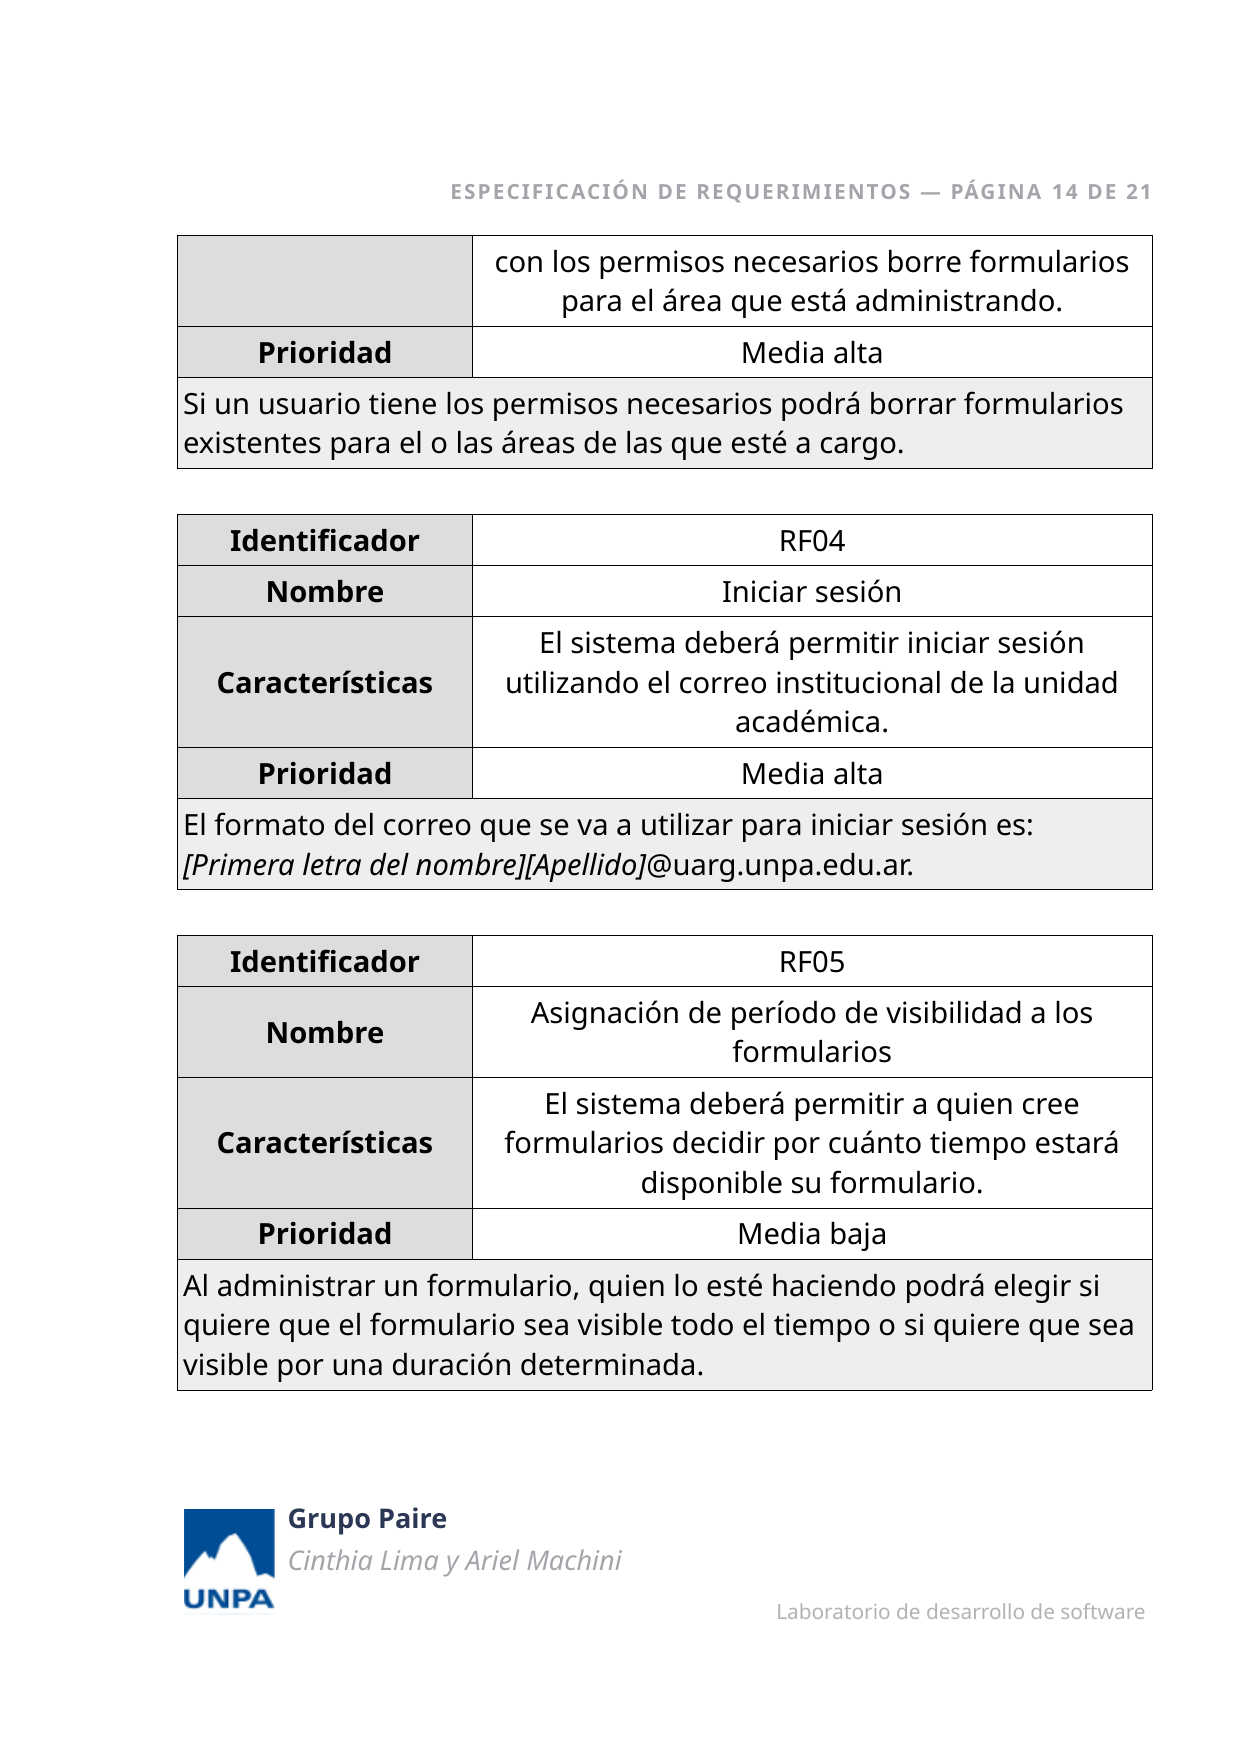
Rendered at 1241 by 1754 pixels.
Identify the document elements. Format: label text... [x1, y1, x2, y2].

table_cell con los permisos necesarios borre formularios para el área que está administrando. [473, 236, 1152, 326]
table_cell Asignación de período de visibilidad a los formularios [473, 987, 1152, 1077]
table_cell Nombre [178, 566, 472, 616]
table_cell Prioridad [178, 1209, 472, 1259]
table_cell Media alta [473, 327, 1152, 377]
table_cell El formato del correo que se va a utilizar para iniciar sesión es: [Primera letra del nombre][Apellido]@uarg.unpa.edu.ar. [178, 799, 1152, 889]
table_cell Media alta [473, 748, 1152, 798]
table_cell Prioridad [178, 748, 472, 798]
table_cell [178, 236, 472, 326]
table_cell El sistema deberá permitir iniciar sesión utilizando el correo institucional de la unidad académica. [473, 617, 1152, 747]
table_header RF04 [473, 515, 1152, 565]
picture [184, 1509, 275, 1615]
table_cell Iniciar sesión [473, 566, 1152, 616]
table_header RF05 [473, 936, 1152, 986]
table_cell El sistema deberá permitir a quien cree formularios decidir por cuánto tiempo estará disponible su formulario. [473, 1078, 1152, 1208]
table_cell Al administrar un formulario, quien lo esté haciendo podrá elegir si quiere que el formulario sea visible todo el tiempo o si quiere que sea visible por una duración determinada. [178, 1260, 1152, 1390]
table_cell Características [178, 1078, 472, 1208]
table_header Identificador [178, 515, 472, 565]
table_cell Nombre [178, 987, 472, 1077]
table_cell Prioridad [178, 327, 472, 377]
table_cell Características [178, 617, 472, 747]
table_cell Si un usuario tiene los permisos necesarios podrá borrar formularios existentes para el o las áreas de las que esté a cargo. [178, 378, 1152, 468]
table_header Identificador [178, 936, 472, 986]
table_cell Media baja [473, 1209, 1152, 1259]
